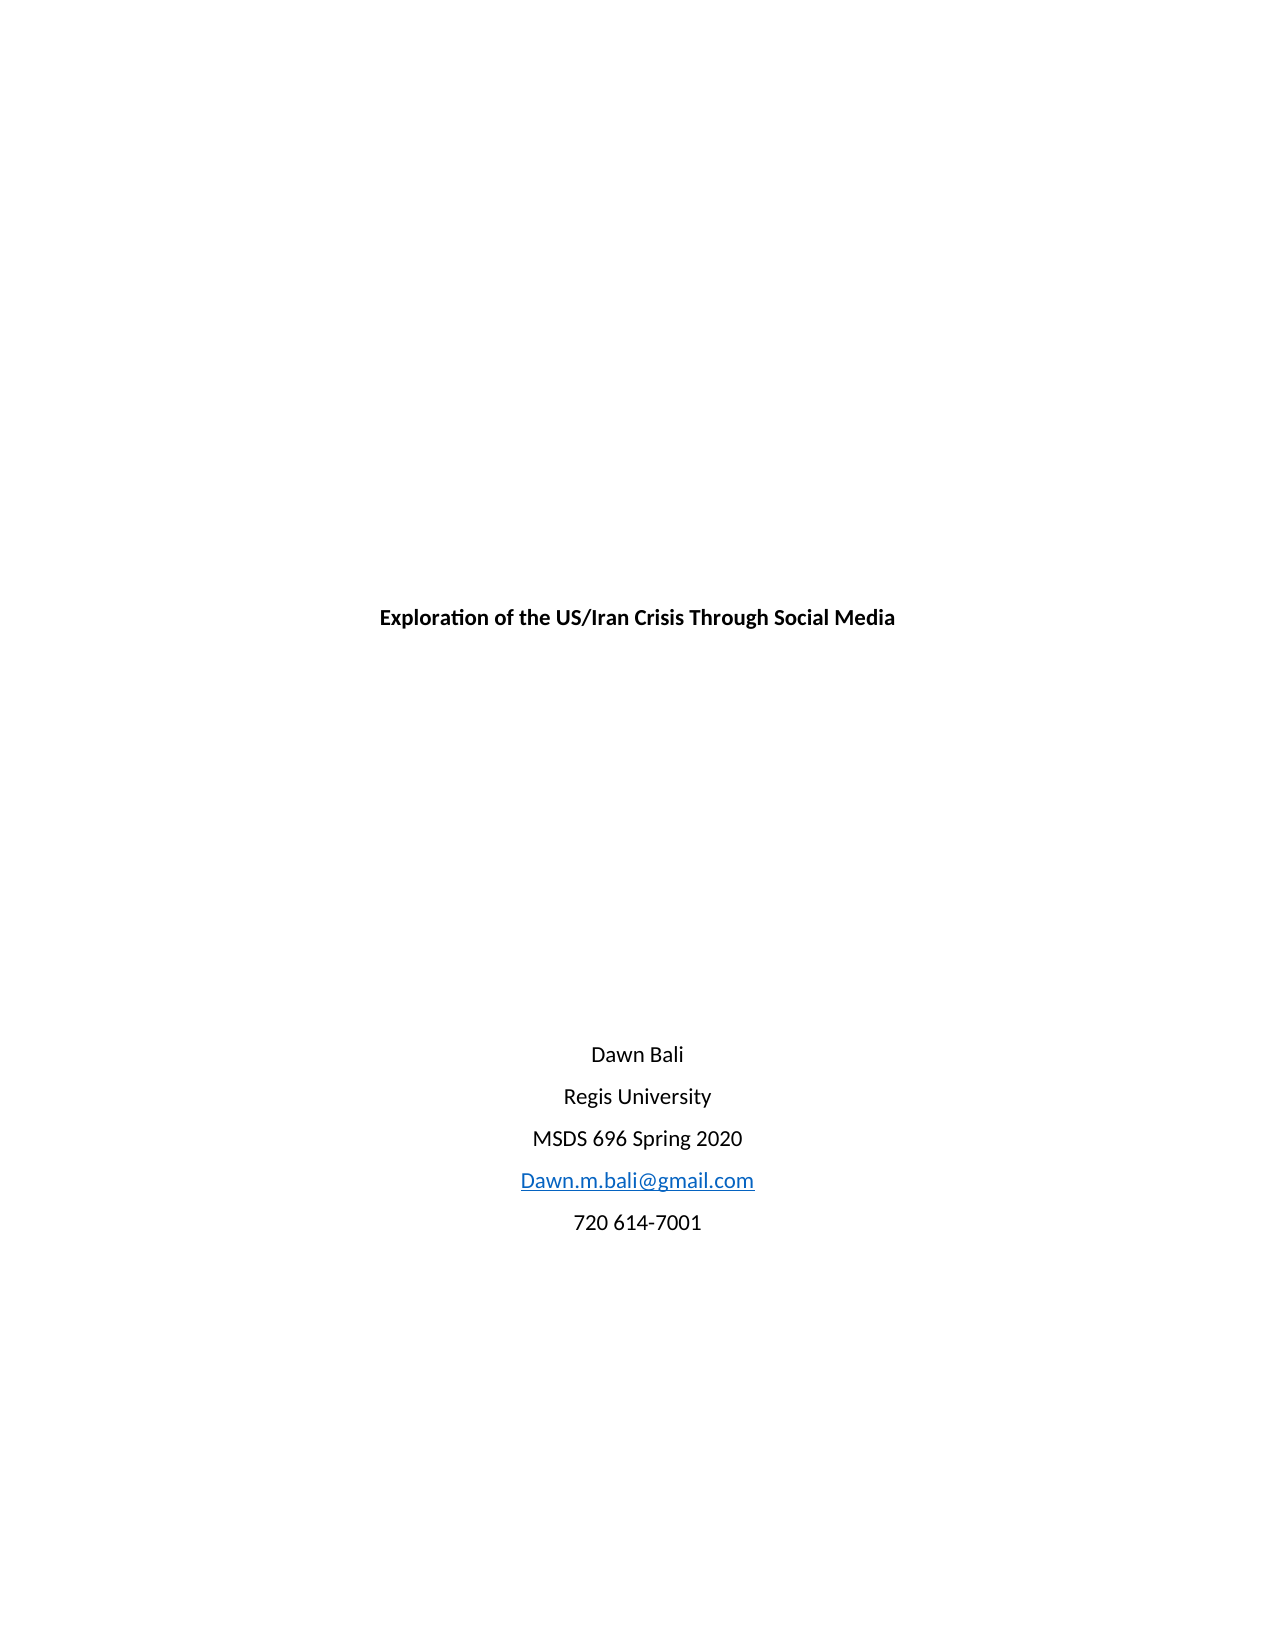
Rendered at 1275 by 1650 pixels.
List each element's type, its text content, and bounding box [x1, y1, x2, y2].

text Regis University [150, 1082, 1125, 1110]
text Exploration of the US/Iran Crisis Through Social Media [150, 603, 1125, 631]
text MSDS 696 Spring 2020 [150, 1124, 1125, 1152]
text Dawn.m.bali@gmail.com [150, 1166, 1125, 1194]
text 720 614-7001 [150, 1208, 1125, 1236]
text Dawn Bali [150, 1040, 1125, 1068]
